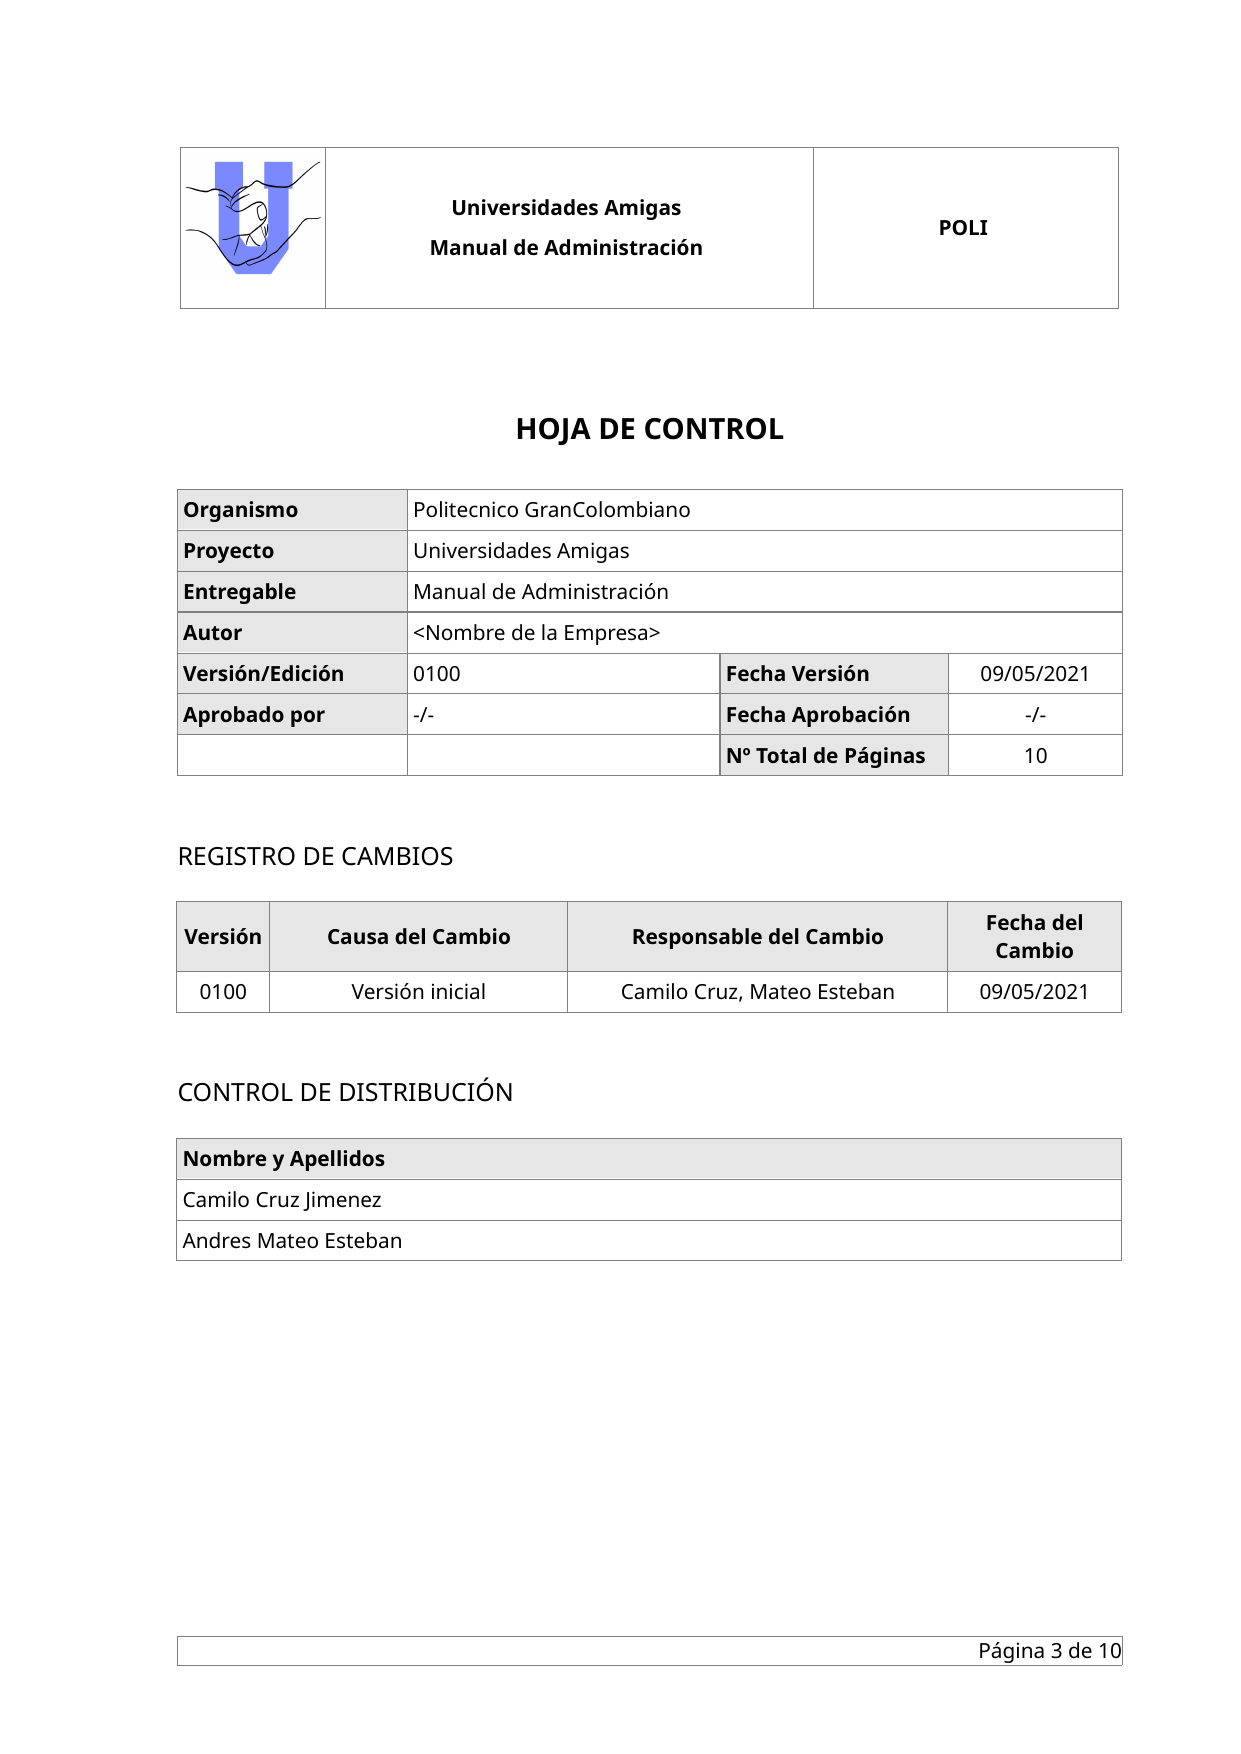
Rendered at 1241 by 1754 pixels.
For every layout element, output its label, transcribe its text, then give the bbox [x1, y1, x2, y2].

table_header Fecha del Cambio [948, 902, 1121, 971]
table_header Organismo [178, 490, 407, 529]
table_header Versión [177, 902, 269, 971]
table_cell <Nombre de la Empresa> [408, 613, 1122, 652]
table_cell Autor [178, 613, 407, 652]
table_cell Proyecto [178, 531, 407, 571]
text REGISTRO DE CAMBIOS [177, 839, 1122, 873]
table_cell Aprobado por [178, 694, 407, 734]
table_header Responsable del Cambio [568, 902, 947, 971]
table_cell Fecha Versión [721, 654, 948, 693]
table_cell 10 [949, 735, 1122, 775]
table_cell Versión inicial [270, 972, 567, 1012]
text CONTROL DE DISTRIBUCIÓN [177, 1075, 1122, 1109]
table_cell Fecha Aprobación [721, 694, 948, 734]
table_header Causa del Cambio [270, 902, 567, 971]
table_header Nombre y Apellidos [177, 1139, 1121, 1178]
table_cell Camilo Cruz Jimenez [177, 1180, 1121, 1219]
table_cell [178, 735, 407, 775]
table_cell -/- [408, 694, 719, 734]
table_cell Entregable [178, 572, 407, 611]
table_cell Universidades Amigas [408, 531, 1122, 571]
table_cell Nº Total de Páginas [721, 735, 948, 775]
table_cell -/- [949, 694, 1122, 734]
table_cell Camilo Cruz, Mateo Esteban [568, 972, 947, 1012]
table_cell 09/05/2021 [949, 654, 1122, 693]
table_header Politecnico GranColombiano [408, 490, 1122, 529]
table_cell Andres Mateo Esteban [177, 1221, 1121, 1260]
table_cell Manual de Usuario [408, 572, 1122, 611]
table_cell 0100 [177, 972, 269, 1012]
table_cell Versión/Edición [178, 654, 407, 693]
table_cell 09/05/2021 [948, 972, 1121, 1012]
table_cell [408, 735, 719, 775]
text HOJA DE CONTROL [177, 408, 1122, 448]
table_cell 0100 [408, 654, 719, 693]
